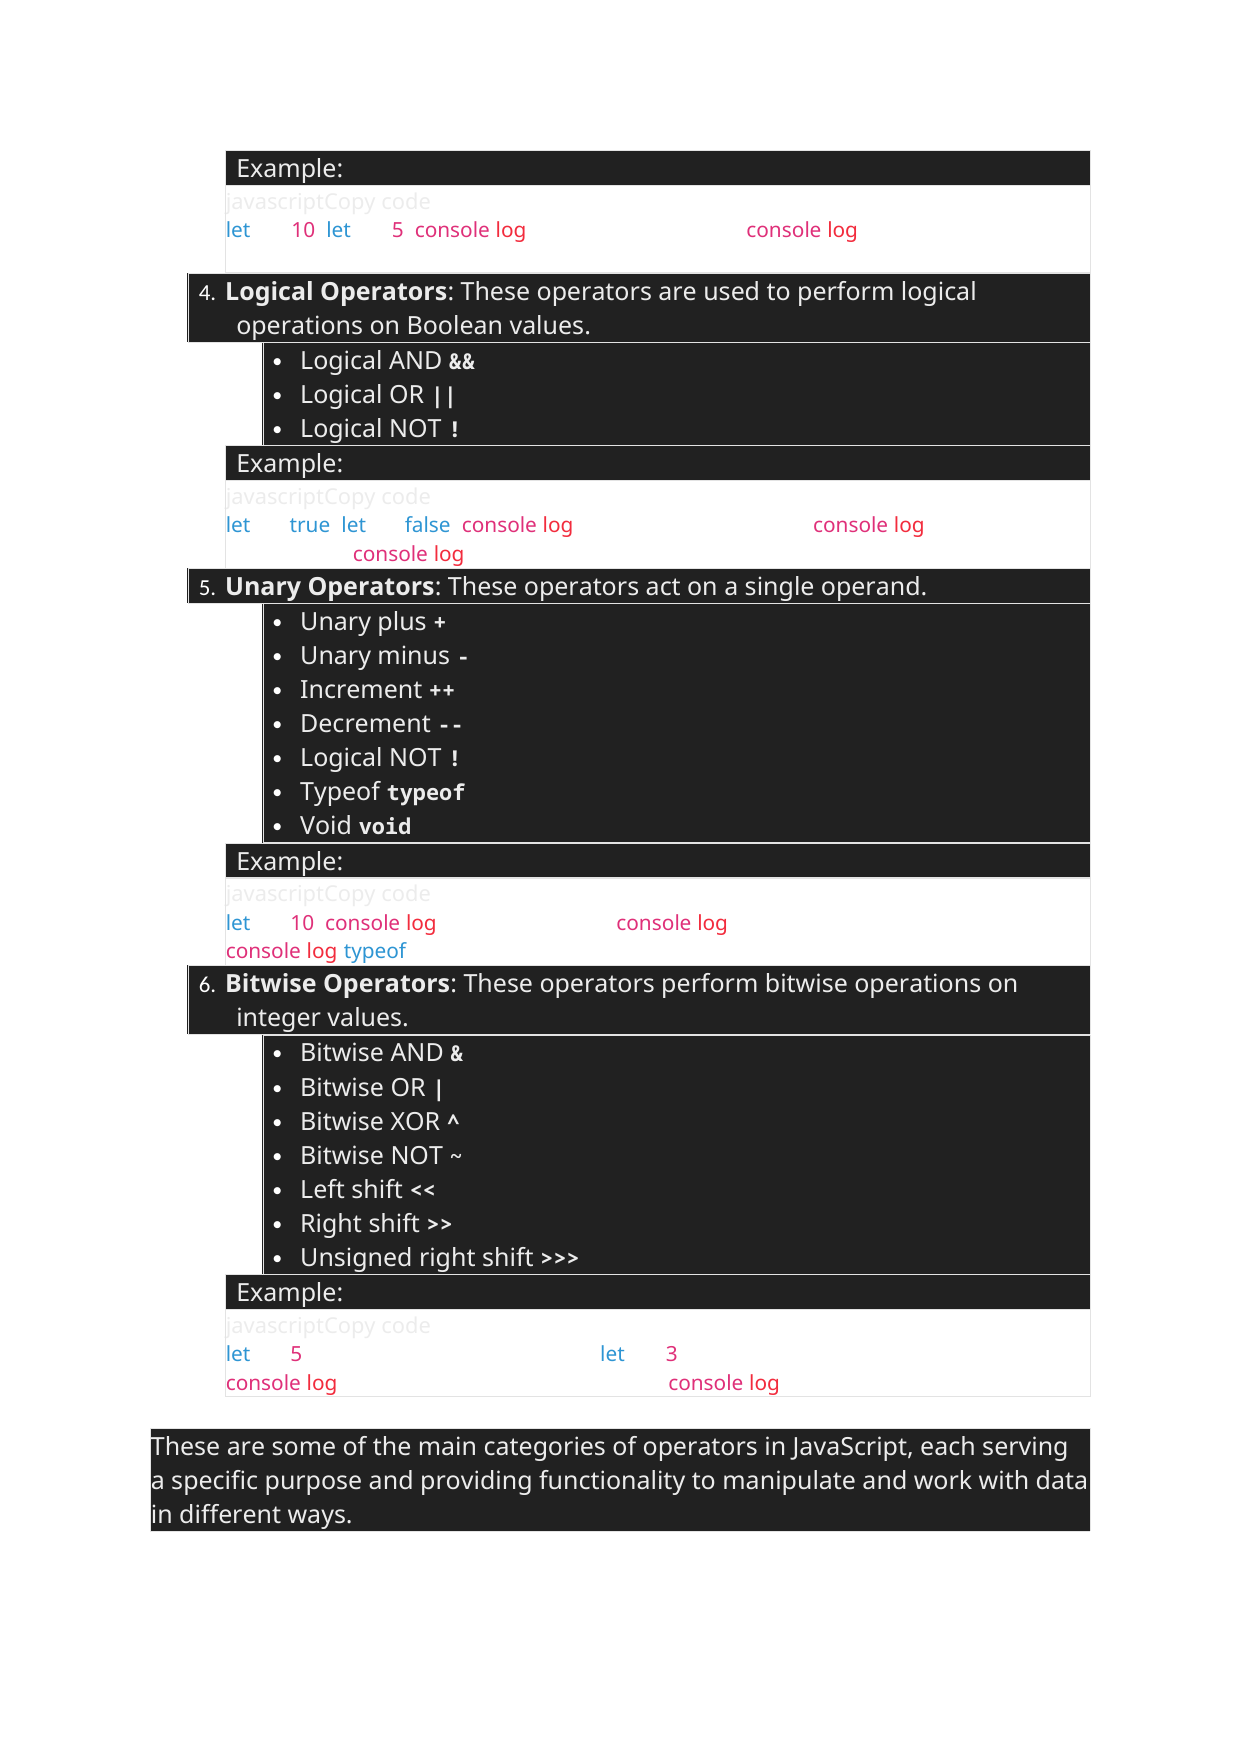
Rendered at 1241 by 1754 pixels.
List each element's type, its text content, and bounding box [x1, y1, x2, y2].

list Bitwise Operators: These operators perform bitwise operations on integer values. [189, 966, 1090, 1034]
list Right shift >> [264, 1205, 1090, 1239]
text let p = 10; let q = 5; console.log(p > q); // Output: true console.log(p === q); // Output: false [226, 215, 1090, 272]
list Logical NOT ! [264, 739, 1090, 773]
list Bitwise AND & [264, 1036, 1090, 1069]
list Left shift << [264, 1171, 1090, 1205]
list Logical Operators: These operators are used to perform logical operations on Boolean values. [189, 274, 1090, 342]
text let a = 10; console.log(-a); // Output: -10 console.log(++a); // Output: 11 console.log(typeof a); // Output: "number" [226, 907, 1090, 965]
text Example: [226, 844, 1090, 877]
text javascriptCopy code [226, 481, 1090, 510]
list Logical NOT ! [264, 410, 1090, 445]
list Void void [264, 807, 1090, 842]
list Typeof typeof [264, 773, 1090, 807]
list Logical OR || [264, 376, 1090, 410]
list Bitwise XOR ^ [264, 1103, 1090, 1137]
text Example: [226, 446, 1090, 480]
text javascriptCopy code [226, 186, 1090, 215]
list Logical AND && [264, 343, 1090, 376]
text let a = 5; // Binary representation: 101 let b = 3; // Binary representation: 011 console.log(a & b); // Output: 1 (Bitwise AND) console.log(a | b); // Output: 7 (Bitwise OR) [226, 1339, 1090, 1396]
text Example: [226, 151, 1090, 185]
list Unary plus + [264, 604, 1090, 637]
list Bitwise NOT ~ [264, 1137, 1090, 1171]
list Unary minus - [264, 637, 1090, 671]
list Unsigned right shift >>> [264, 1239, 1090, 1274]
text javascriptCopy code [226, 1310, 1090, 1339]
list Decrement -- [264, 705, 1090, 739]
text Example: [226, 1275, 1090, 1309]
text javascriptCopy code [226, 879, 1090, 907]
text These are some of the main categories of operators in JavaScript, each serving a specific purpose and providing functionality to manipulate and work with data in different ways. [151, 1429, 1090, 1531]
text let x = true; let y = false; console.log(x && y); // Output: false console.log(x || y); // Output: true console.log(!x); // Output: false [226, 510, 1090, 568]
list Bitwise OR | [264, 1069, 1090, 1103]
list Increment ++ [264, 671, 1090, 705]
list Unary Operators: These operators act on a single operand. [189, 569, 1090, 603]
